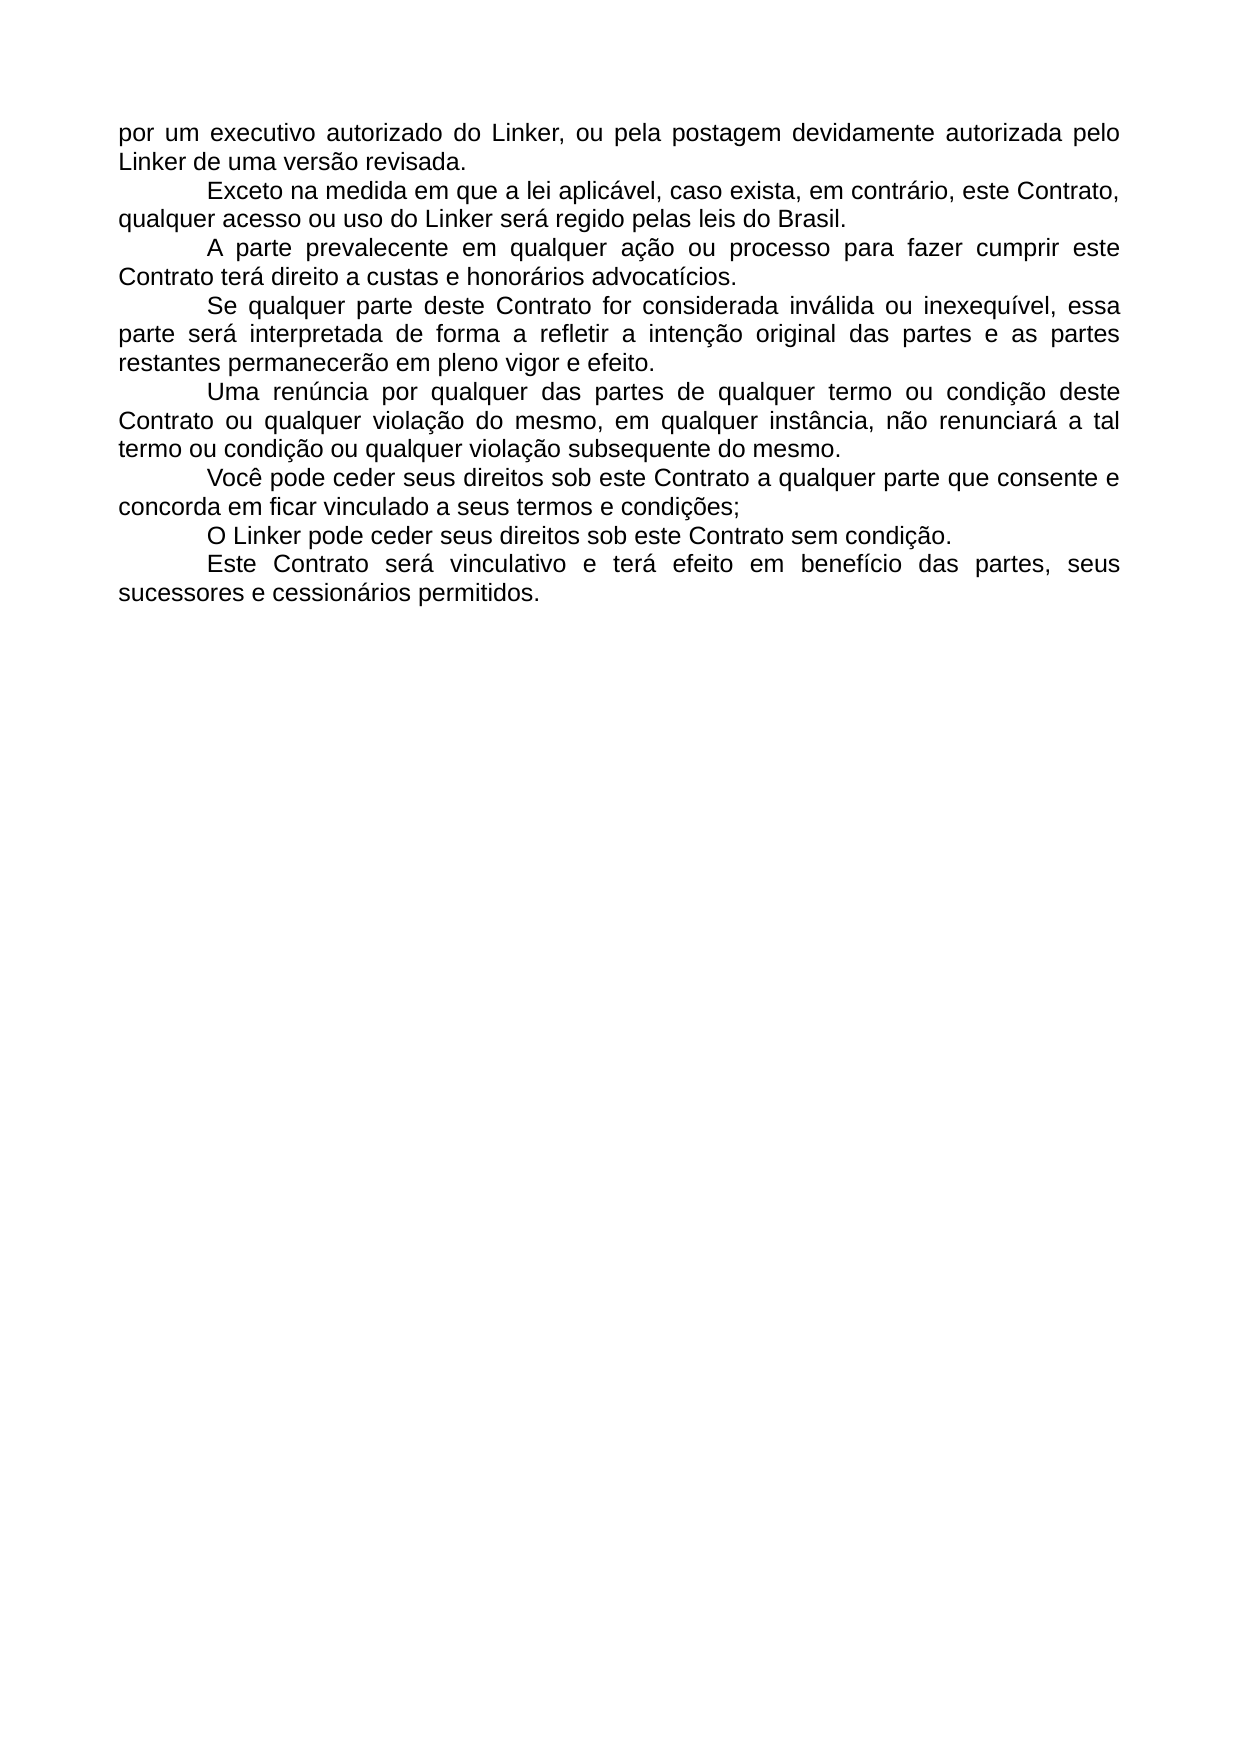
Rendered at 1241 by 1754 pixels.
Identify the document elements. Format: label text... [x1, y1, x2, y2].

text Se qualquer parte deste Contrato for considerada inválida ou inexequível, essa parte será interpretada de forma a refletir a intenção original das partes e as partes restantes permanecerão em pleno vigor e efeito. [118, 291, 1122, 377]
text Este Contrato será vinculativo e terá efeito em benefício das partes, seus sucessores e cessionários permitidos. [118, 549, 1122, 607]
text A parte prevalecente em qualquer ação ou processo para fazer cumprir este Contrato terá direito a custas e honorários advocatícios. [118, 233, 1122, 291]
text O Linker pode ceder seus direitos sob este Contrato sem condição. [118, 521, 1122, 549]
text Exceto na medida em que a lei aplicável, caso exista, em contrário, este Contrato, qualquer acesso ou uso do Linker será regido pelas leis do Brasil. [118, 176, 1122, 233]
text por um executivo autorizado do Linker, ou pela postagem devidamente autorizada pelo Linker de uma versão revisada. [118, 118, 1122, 176]
text Uma renúncia por qualquer das partes de qualquer termo ou condição deste Contrato ou qualquer violação do mesmo, em qualquer instância, não renunciará a tal termo ou condição ou qualquer violação subsequente do mesmo. [118, 377, 1122, 463]
text Você pode ceder seus direitos sob este Contrato a qualquer parte que consente e concorda em ficar vinculado a seus termos e condições; [118, 463, 1122, 521]
